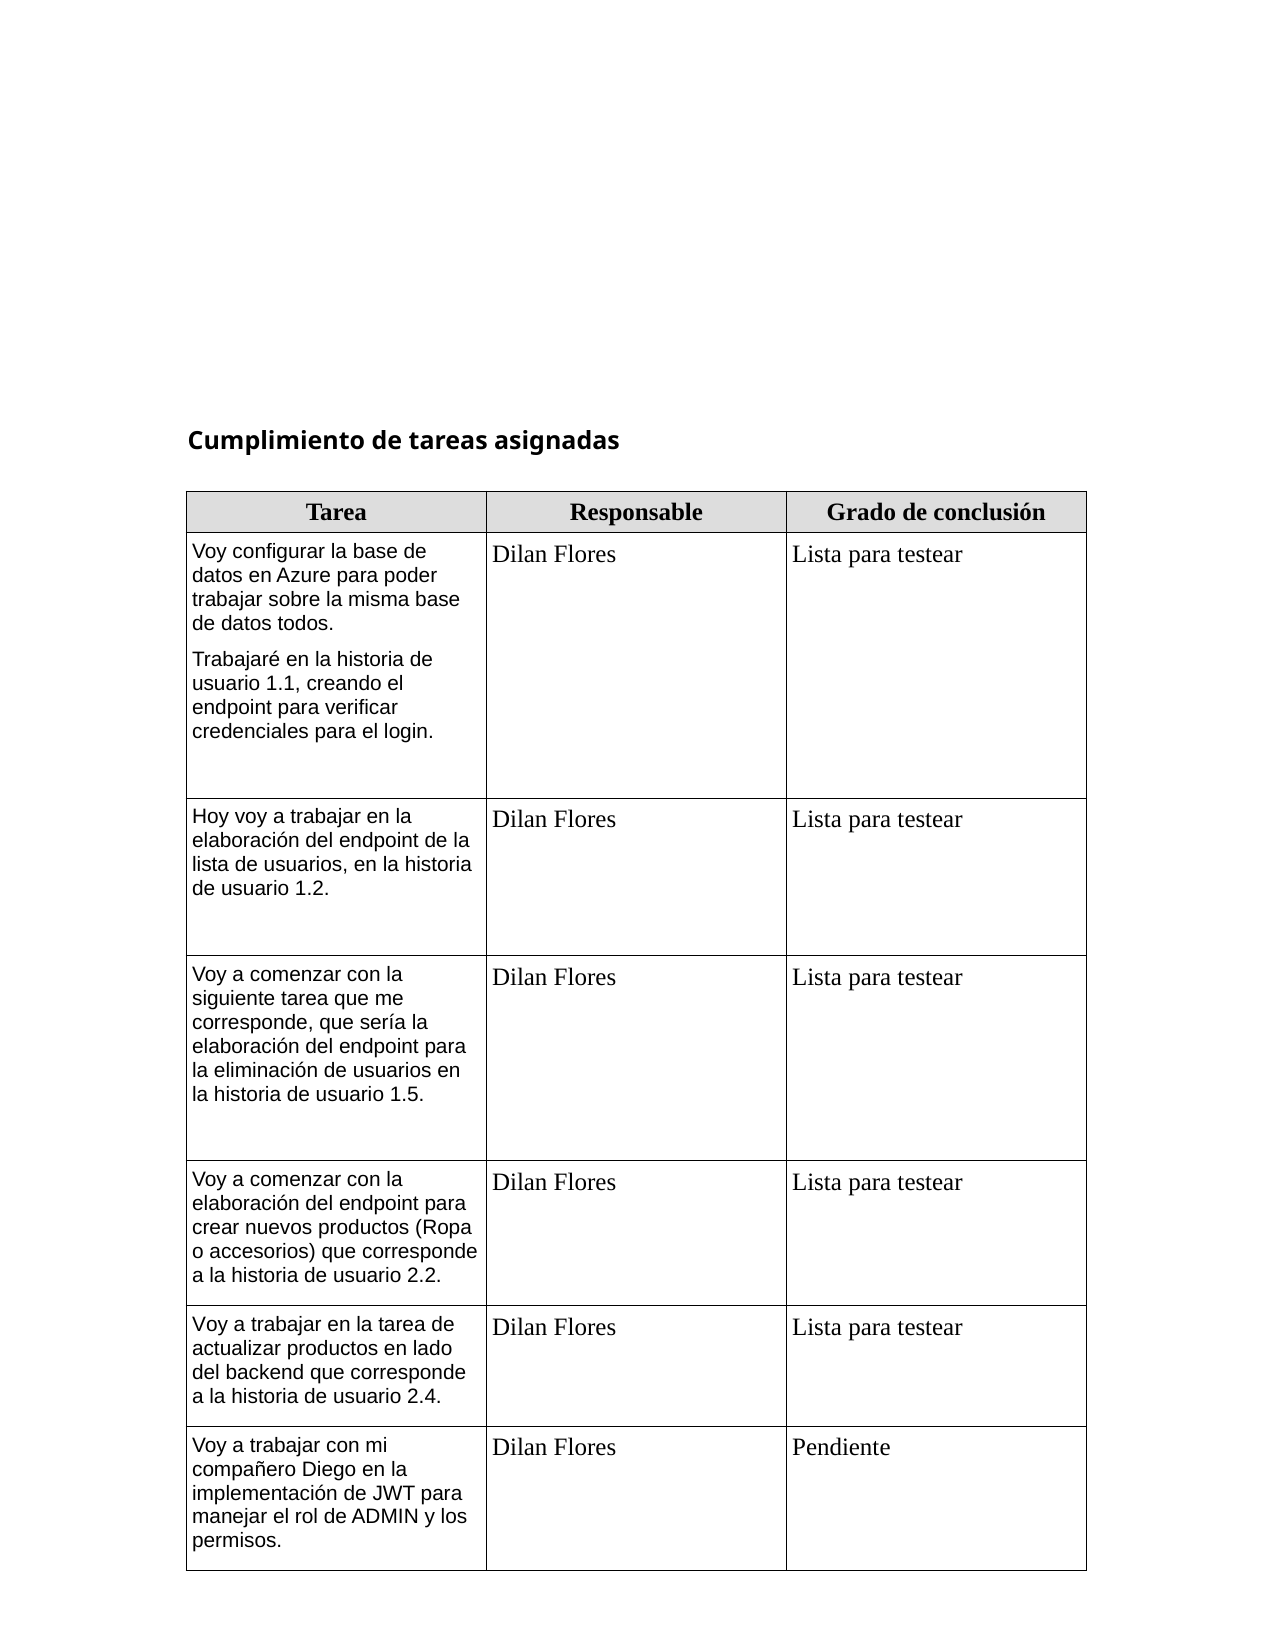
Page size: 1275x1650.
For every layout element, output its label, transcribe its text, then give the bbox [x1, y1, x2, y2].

table_header Grado de conclusión [787, 492, 1086, 532]
table_cell Voy a trabajar en la tarea de actualizar productos en lado del backend que corresponde a la historia de usuario 2.4. [187, 1306, 486, 1426]
table_cell Dilan Flores [487, 1427, 786, 1570]
table_cell Dilan Flores [487, 799, 786, 955]
table_cell Lista para testear [787, 1161, 1086, 1305]
table_cell Lista para testear [787, 533, 1086, 797]
table_cell Dilan Flores [487, 533, 786, 797]
table_header Responsable [487, 492, 786, 532]
table_cell Dilan Flores [487, 956, 786, 1160]
table_cell Hoy voy a trabajar en la elaboración del endpoint de la lista de usuarios, en la historia de usuario 1.2. [187, 799, 486, 955]
table_cell Lista para testear [787, 1306, 1086, 1426]
table_cell Voy a trabajar con mi compañero Diego en la implementación de JWT para manejar el rol de ADMIN y los permisos. [187, 1427, 486, 1570]
table_cell Pendiente [787, 1427, 1086, 1570]
table_cell Voy configurar la base de datos en Azure para poder trabajar sobre la misma base de datos todos. Trabajaré en la historia de usuario 1.1, creando el endpoint para verificar credenciales para el login. [187, 533, 486, 797]
table_header Tarea [187, 492, 486, 532]
table_cell Voy a comenzar con la siguiente tarea que me corresponde, que sería la elaboración del endpoint para la eliminación de usuarios en la historia de usuario 1.5. [187, 956, 486, 1160]
table_cell Lista para testear [787, 956, 1086, 1160]
table_cell Lista para testear [787, 799, 1086, 955]
table_cell Dilan Flores [487, 1161, 786, 1305]
table_cell Voy a comenzar con la elaboración del endpoint para crear nuevos productos (Ropa o accesorios) que corresponde a la historia de usuario 2.2. [187, 1161, 486, 1305]
table_cell Dilan Flores [487, 1306, 786, 1426]
text Cumplimiento de tareas asignadas [187, 422, 1087, 457]
